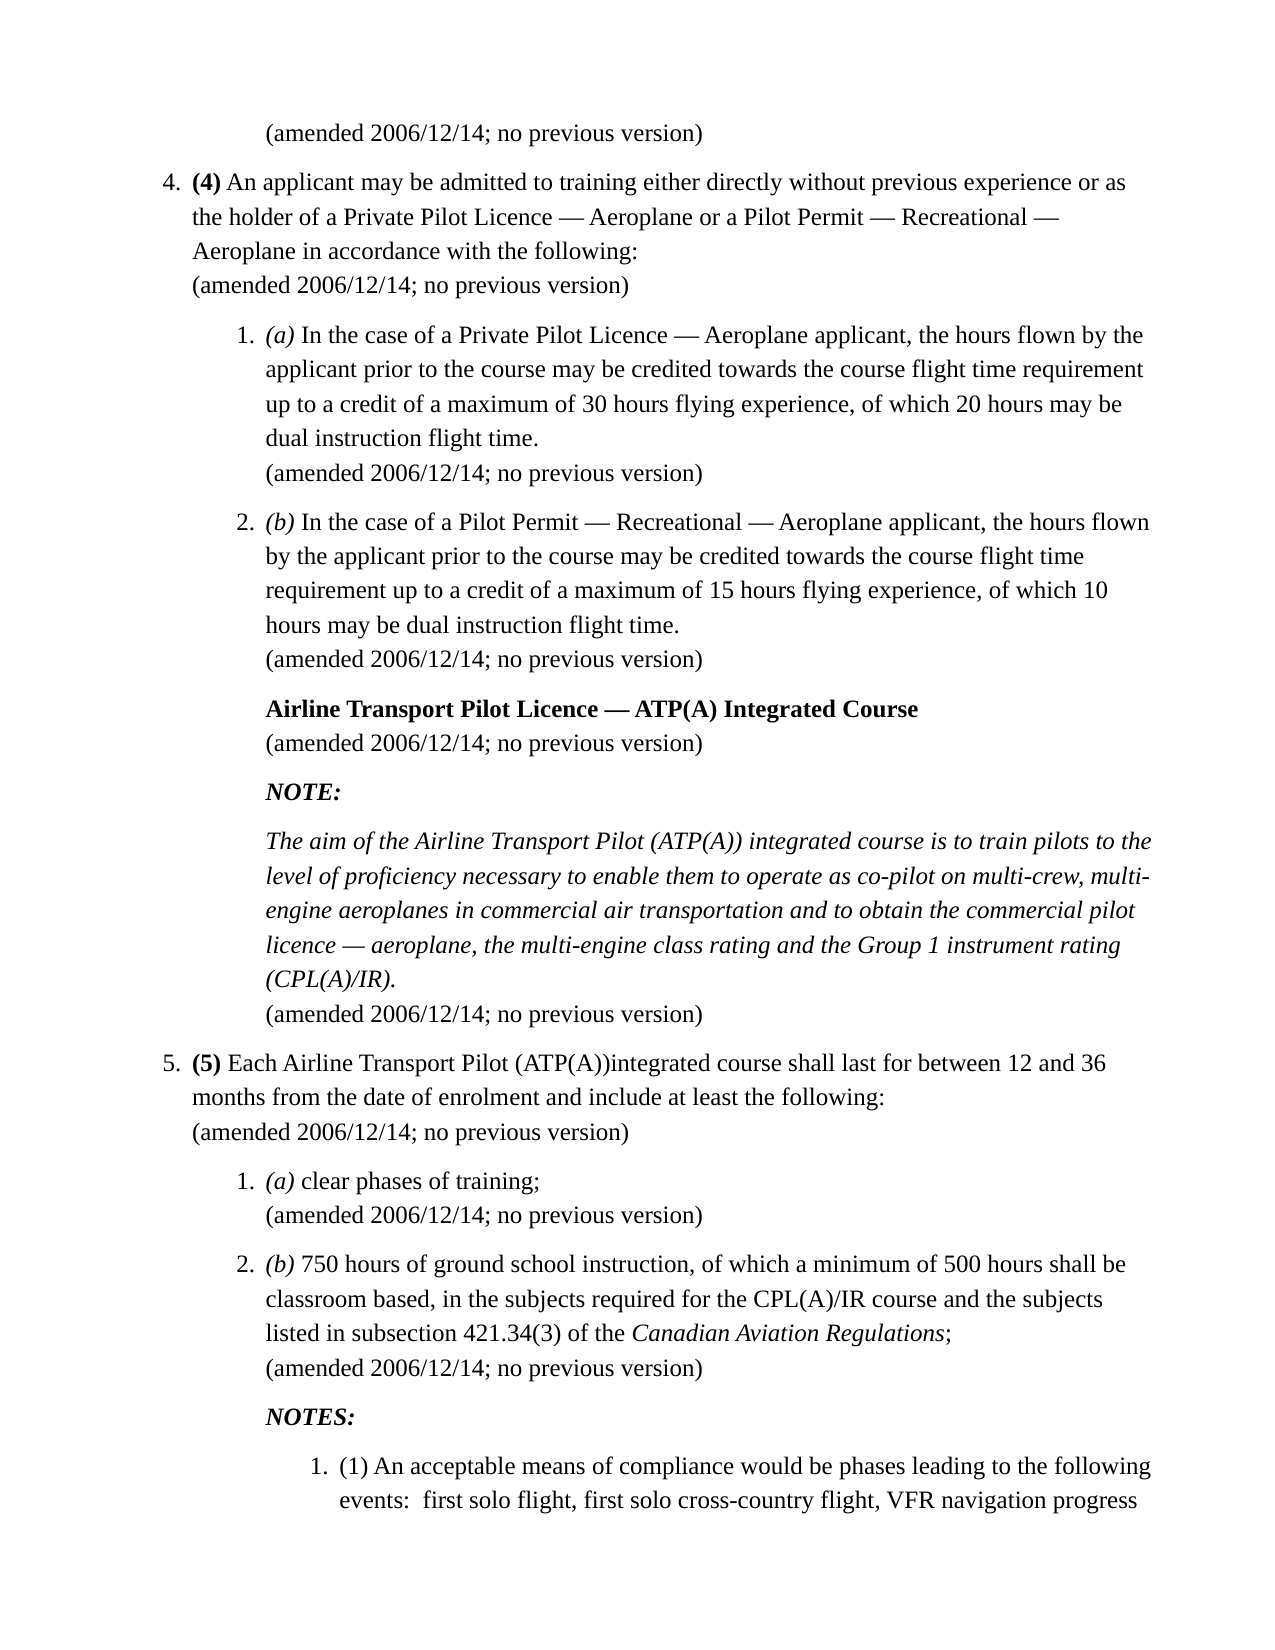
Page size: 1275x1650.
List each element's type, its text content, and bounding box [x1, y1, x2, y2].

list (b) 750 hours of ground school instruction, of which a minimum of 500 hours shall be classroom based, in the subjects required for the CPL(A)/IR course and the subjects listed in subsection 421.34(3) of the Canadian Aviation Regulations; (amended 2006/12/14; no previous version) [236, 1249, 1157, 1381]
list (5) Each Airline Transport Pilot (ATP(A))integrated course shall last for between 12 and 36 months from the date of enrolment and include at least the following: (amended 2006/12/14; no previous version) [162, 1048, 1157, 1145]
list (b) In the case of a Pilot Permit — Recreational — Aeroplane applicant, the hours flown by the applicant prior to the course may be credited towards the course flight time requirement up to a credit of a maximum of 15 hours flying experience, of which 10 hours may be dual instruction flight time. (amended 2006/12/14; no previous version) [236, 507, 1157, 673]
list Airline Transport Pilot Licence — ATP(A) Integrated Course (amended 2006/12/14; no previous version) [236, 694, 1157, 757]
list (amended 2006/12/14; no previous version) [236, 118, 1157, 147]
list (1) An acceptable means of compliance would be phases leading to the following events: first solo flight, first solo cross-country flight, VFR navigation progress [309, 1451, 1157, 1514]
list (4) An applicant may be admitted to training either directly without previous experience or as the holder of a Private Pilot Licence — Aeroplane or a Pilot Permit — Recreational — Aeroplane in accordance with the following: (amended 2006/12/14; no previous version) [162, 167, 1157, 299]
list (a) In the case of a Private Pilot Licence — Aeroplane applicant, the hours flown by the applicant prior to the course may be credited towards the course flight time requirement up to a credit of a maximum of 30 hours flying experience, of which 20 hours may be dual instruction flight time. (amended 2006/12/14; no previous version) [236, 320, 1157, 486]
list NOTES: [236, 1402, 1157, 1431]
list The aim of the Airline Transport Pilot (ATP(A)) integrated course is to train pilots to the level of proficiency necessary to enable them to operate as co-pilot on multi-crew, multi-engine aeroplanes in commercial air transportation and to obtain the commercial pilot licence — aeroplane, the multi-engine class rating and the Group 1 instrument rating (CPL(A)/IR). (amended 2006/12/14; no previous version) [236, 826, 1157, 1027]
list (a) clear phases of training; (amended 2006/12/14; no previous version) [236, 1166, 1157, 1229]
list NOTE: [236, 777, 1157, 806]
